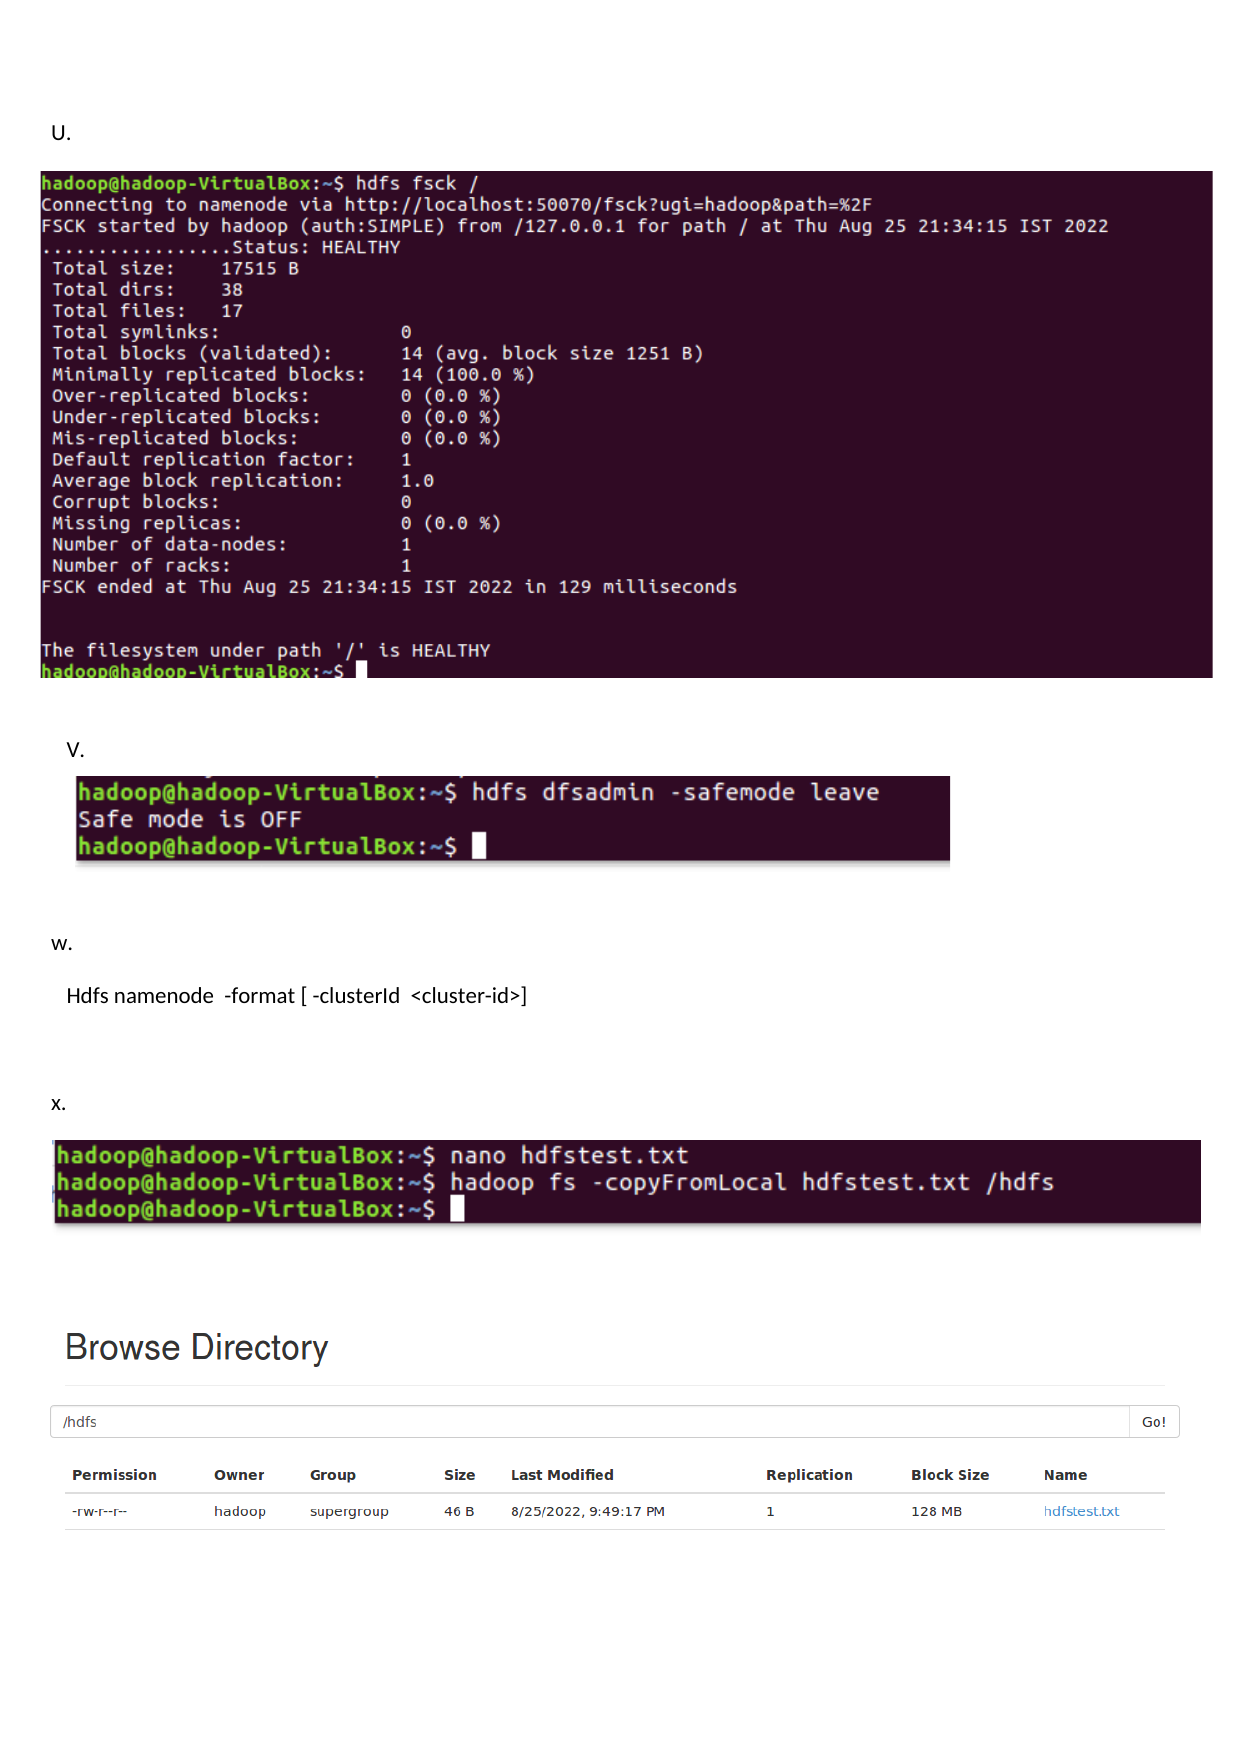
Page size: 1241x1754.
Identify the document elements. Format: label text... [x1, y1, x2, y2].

picture [40, 1293, 1213, 1537]
text w. [41, 928, 1212, 957]
picture [52, 1140, 1201, 1236]
text V. [41, 735, 1212, 763]
text x. [41, 1088, 1212, 1116]
text Hdfs namenode -format [ -clusterId <cluster-id>] [41, 982, 1212, 1009]
picture [40, 171, 1213, 678]
picture [75, 776, 951, 872]
text U. [41, 118, 1212, 146]
